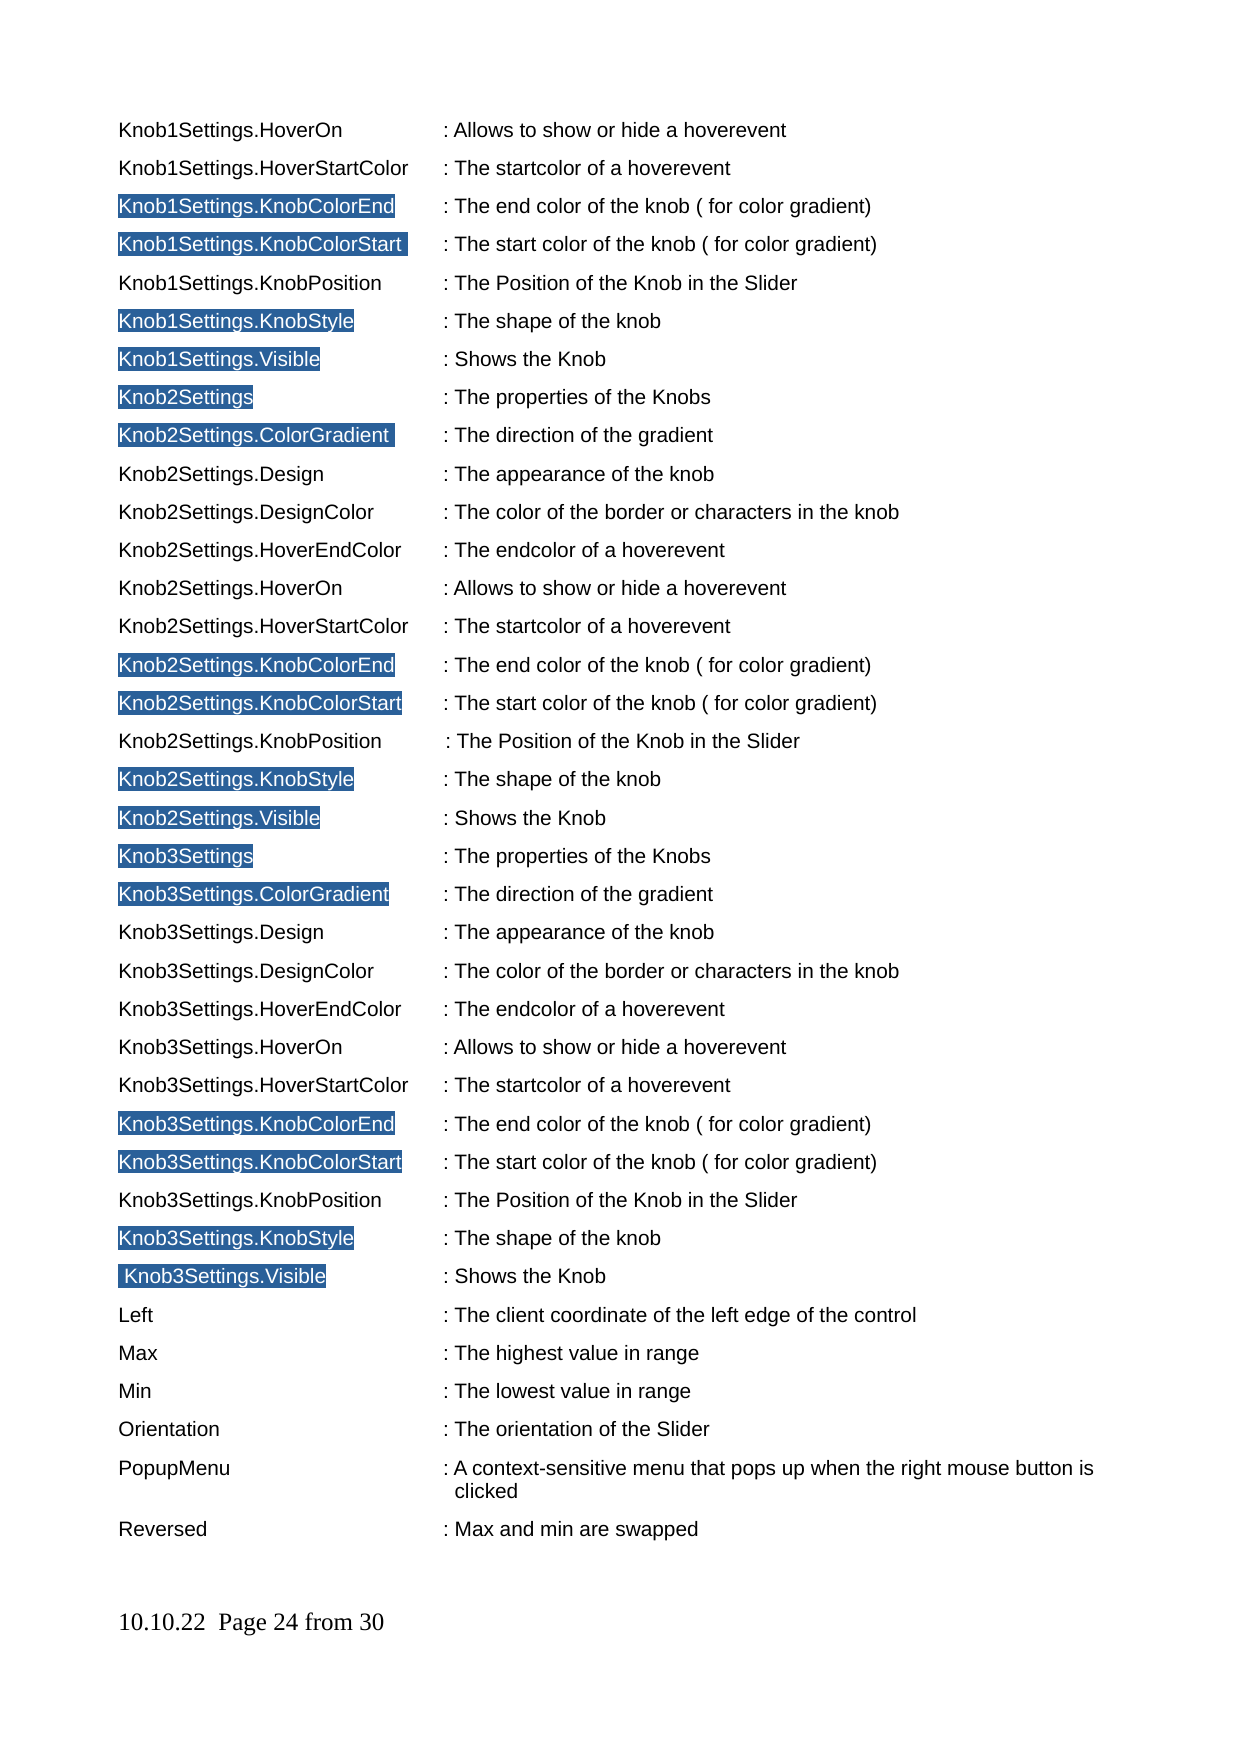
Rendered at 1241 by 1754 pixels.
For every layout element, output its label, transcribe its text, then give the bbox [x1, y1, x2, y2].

text Knob2Settings.KnobStyle : The shape of the knob [118, 768, 1122, 792]
text Knob3Settings : The properties of the Knobs [118, 844, 1122, 868]
text Knob1Settings.KnobColorStart : The start color of the knob ( for color gradient) [118, 233, 1122, 256]
text PopupMenu : A context-sensitive menu that pops up when the right mouse button is clicked [118, 1456, 1122, 1503]
text Knob2Settings.Design : The appearance of the knob [118, 462, 1122, 486]
text Knob3Settings.DesignColor : The color of the border or characters in the knob [118, 959, 1122, 983]
text Knob3Settings.KnobStyle : The shape of the knob [118, 1227, 1122, 1250]
text Knob3Settings.HoverStartColor : The startcolor of a hoverevent [118, 1074, 1122, 1097]
text Knob1Settings.HoverOn : Allows to show or hide a hoverevent [118, 118, 1122, 142]
text Knob3Settings.KnobPosition : The Position of the Knob in the Slider [118, 1188, 1122, 1212]
text Knob1Settings.KnobStyle : The shape of the knob [118, 309, 1122, 333]
text Orientation : The orientation of the Slider [118, 1418, 1122, 1442]
text Min : The lowest value in range [118, 1380, 1122, 1403]
text Knob3Settings.HoverEndColor : The endcolor of a hoverevent [118, 997, 1122, 1021]
text Left : The client coordinate of the left edge of the control [118, 1303, 1122, 1327]
text Knob2Settings.HoverEndColor : The endcolor of a hoverevent [118, 539, 1122, 562]
text Knob3Settings.Design : The appearance of the knob [118, 921, 1122, 944]
text Knob1Settings.KnobColorEnd : The end color of the knob ( for color gradient) [118, 194, 1122, 218]
text Knob2Settings.KnobColorStart : The start color of the knob ( for color gradient) [118, 692, 1122, 715]
text Knob2Settings.HoverStartColor : The startcolor of a hoverevent [118, 615, 1122, 639]
text Knob1Settings.Visible : Shows the Knob [118, 347, 1122, 371]
text Knob1Settings.KnobPosition : The Position of the Knob in the Slider [118, 271, 1122, 295]
text Knob2Settings.HoverOn : Allows to show or hide a hoverevent [118, 577, 1122, 601]
text Knob3Settings.Visible : Shows the Knob [118, 1265, 1122, 1289]
text Knob1Settings.HoverStartColor : The startcolor of a hoverevent [118, 156, 1122, 180]
text Knob2Settings.ColorGradient : The direction of the gradient [118, 424, 1122, 448]
text Knob2Settings.Visible : Shows the Knob [118, 806, 1122, 830]
text Knob2Settings.KnobPosition : The Position of the Knob in the Slider [118, 730, 1122, 753]
text Knob2Settings.KnobColorEnd : The end color of the knob ( for color gradient) [118, 653, 1122, 677]
text Knob2Settings : The properties of the Knobs [118, 386, 1122, 409]
text Reversed : Max and min are swapped [118, 1518, 1122, 1542]
text Knob2Settings.DesignColor : The color of the border or characters in the knob [118, 500, 1122, 524]
text Knob3Settings.KnobColorEnd : The end color of the knob ( for color gradient) [118, 1112, 1122, 1136]
text Max : The highest value in range [118, 1341, 1122, 1365]
text Knob3Settings.HoverOn : Allows to show or hide a hoverevent [118, 1036, 1122, 1059]
text Knob3Settings.KnobColorStart : The start color of the knob ( for color gradient) [118, 1150, 1122, 1174]
text Knob3Settings.ColorGradient : The direction of the gradient [118, 883, 1122, 906]
